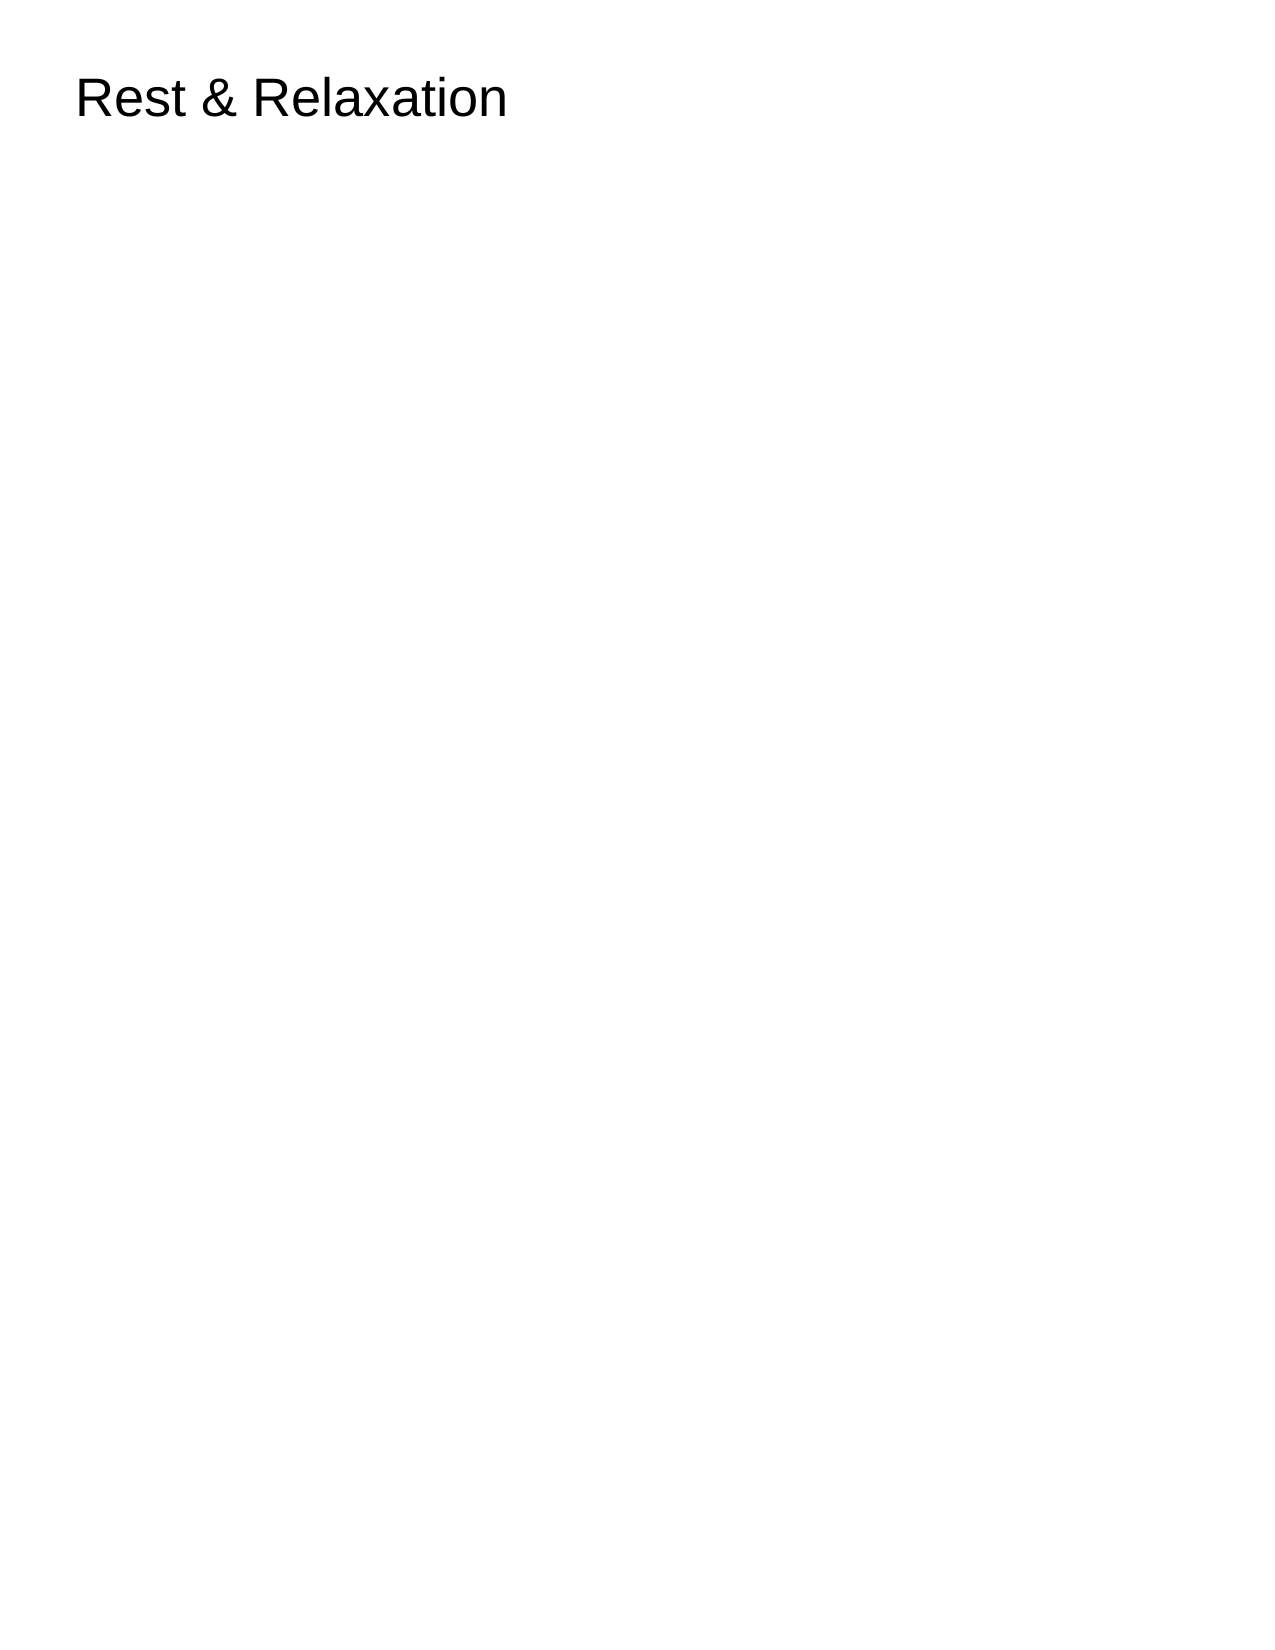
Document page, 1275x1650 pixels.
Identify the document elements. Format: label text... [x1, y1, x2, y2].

title Rest & Relaxation [75, 66, 1200, 128]
